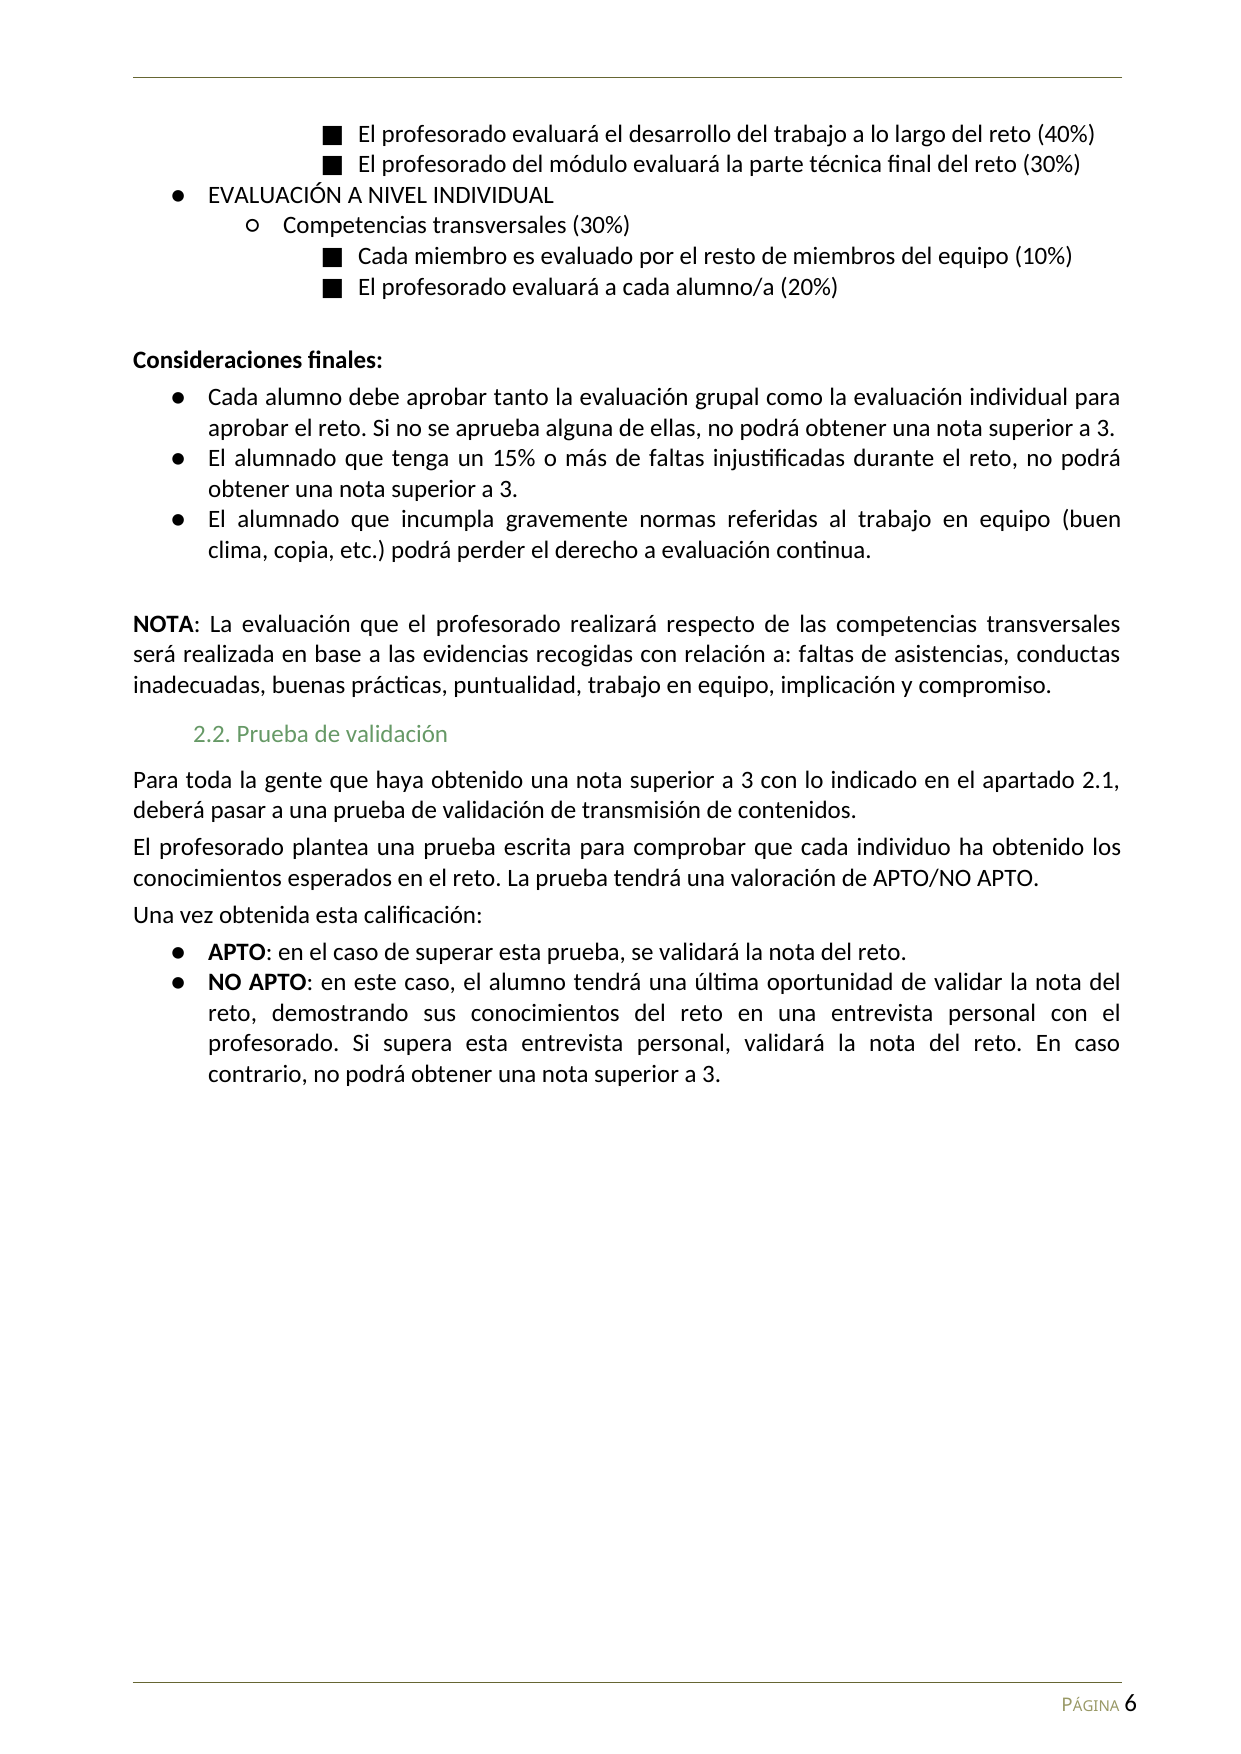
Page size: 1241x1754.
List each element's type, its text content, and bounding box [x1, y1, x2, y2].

list El profesorado evaluará el desarrollo del trabajo a lo largo del reto (40%) [320, 118, 1122, 148]
list NO APTO: en este caso, el alumno tendrá una última oportunidad de validar la nota del reto, demostrando sus conocimientos del reto en una entrevista personal con el profesorado. Si supera esta entrevista personal, validará la nota del reto. En caso contrario, no podrá obtener una nota superior a 3. [170, 966, 1122, 1088]
subtitle 2.2. Prueba de validación [193, 718, 1122, 749]
list El alumnado que tenga un 15% o más de faltas injustificadas durante el reto, no podrá obtener una nota superior a 3. [170, 443, 1122, 504]
list El alumnado que incumpla gravemente normas referidas al trabajo en equipo (buen clima, copia, etc.) podrá perder el derecho a evaluación continua. [170, 504, 1122, 565]
list El profesorado evaluará a cada alumno/a (20%) [320, 271, 1122, 301]
text Para toda la gente que haya obtenido una nota superior a 3 con lo indicado en el apartado 2.1, deberá pasar a una prueba de validación de transmisión de contenidos. [133, 764, 1122, 825]
text NOTA: La evaluación que el profesorado realizará respecto de las competencias transversales será realizada en base a las evidencias recogidas con relación a: faltas de asistencias, conductas inadecuadas, buenas prácticas, puntualidad, trabajo en equipo, implicación y compromiso. [133, 608, 1122, 700]
list Cada alumno debe aprobar tanto la evaluación grupal como la evaluación individual para aprobar el reto. Si no se aprueba alguna de ellas, no podrá obtener una nota superior a 3. [170, 382, 1122, 443]
list El profesorado del módulo evaluará la parte técnica final del reto (30%) [320, 148, 1122, 179]
list Competencias transversales (30%) [245, 209, 1122, 240]
text El profesorado plantea una prueba escrita para comprobar que cada individuo ha obtenido los conocimientos esperados en el reto. La prueba tendrá una valoración de APTO/NO APTO. [133, 831, 1122, 892]
text Una vez obtenida esta calificación: [133, 899, 1122, 929]
text Consideraciones finales: [133, 344, 1122, 375]
list APTO: en el caso de superar esta prueba, se validará la nota del reto. [170, 936, 1122, 966]
list Cada miembro es evaluado por el resto de miembros del equipo (10%) [320, 240, 1122, 271]
list EVALUACIÓN A NIVEL INDIVIDUAL [170, 179, 1122, 209]
